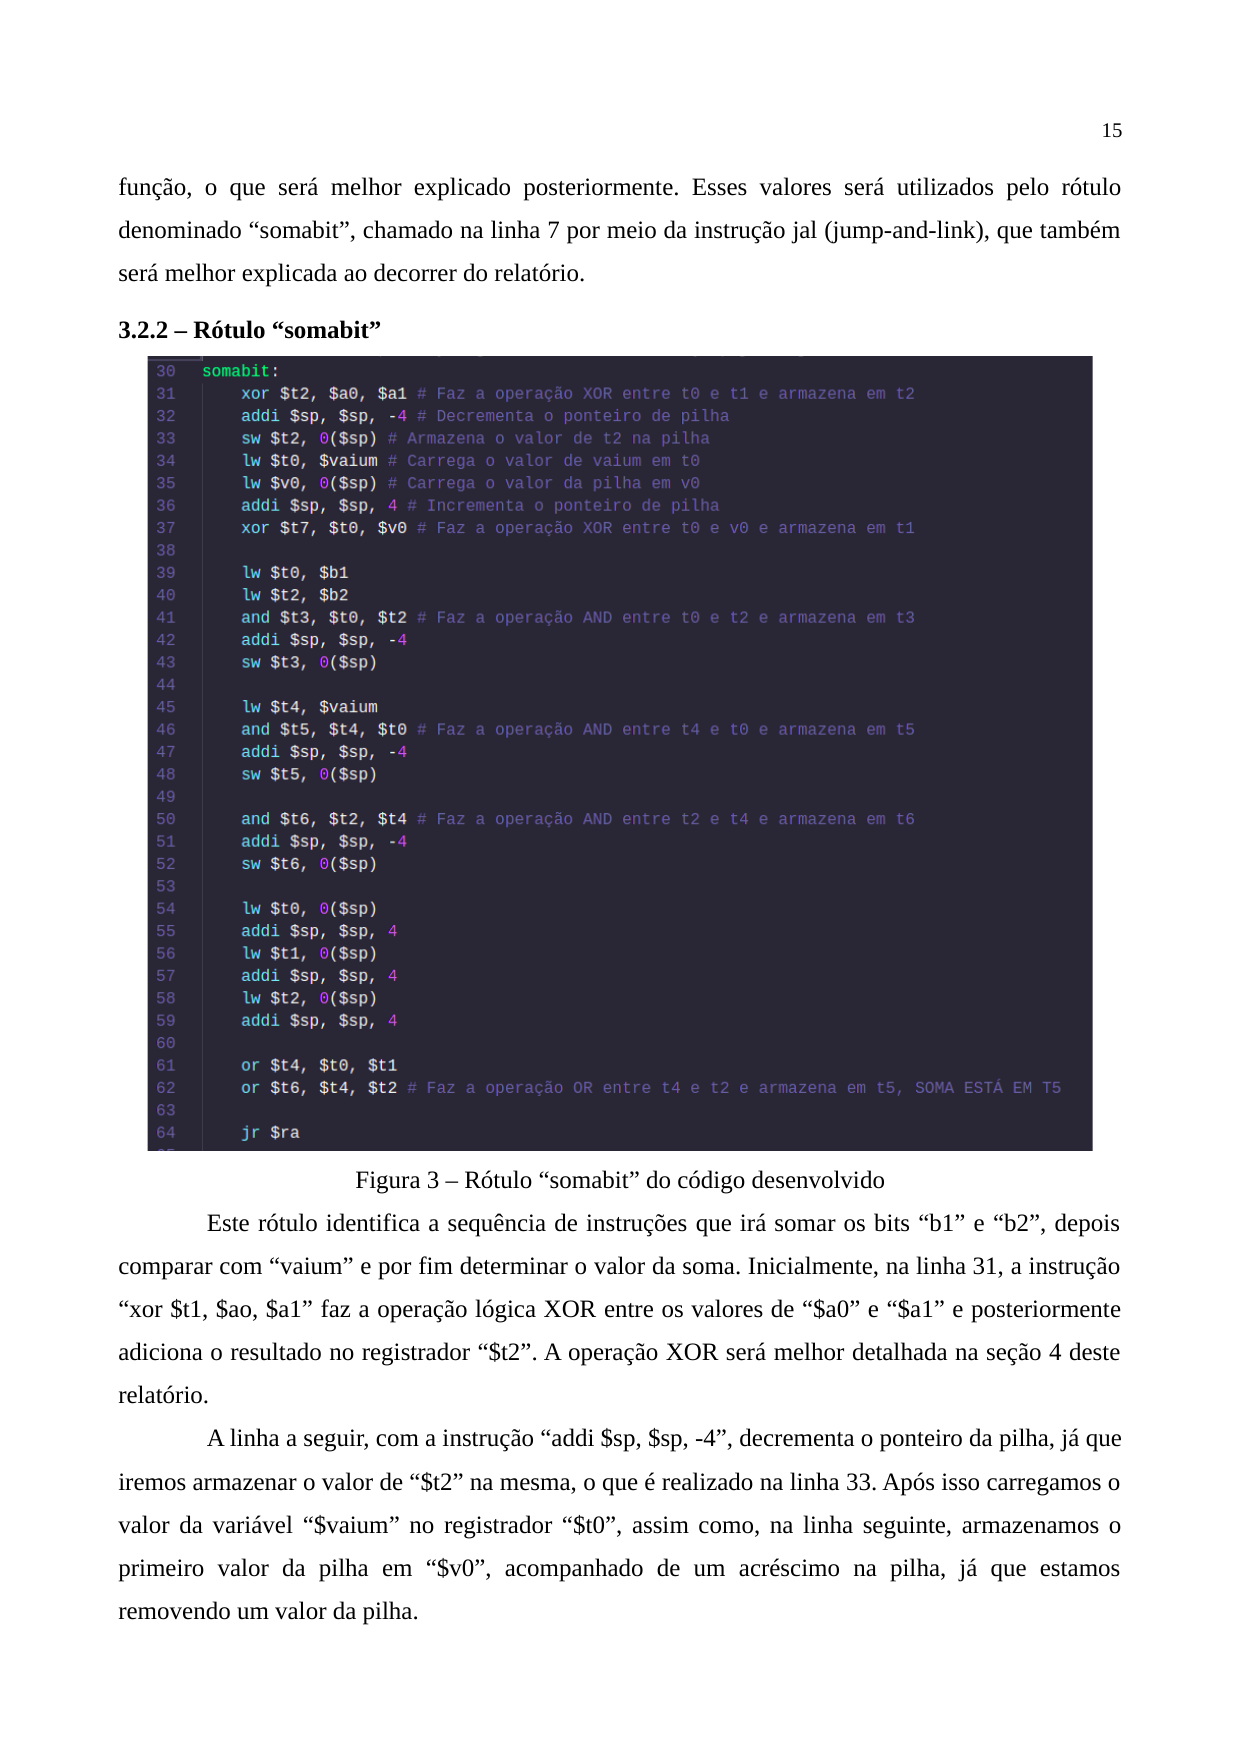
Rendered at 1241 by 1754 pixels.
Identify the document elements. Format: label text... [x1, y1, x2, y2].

text Figura 3 – Rótulo “somabit” do código desenvolvido [118, 357, 1122, 1193]
text Este rótulo identifica a sequência de instruções que irá somar os bits “b1” e “b2”, depois comparar com “vaium” e por fim determinar o valor da soma. Inicialmente, na linha 31, a instrução “xor $t1, $ao, $a1” faz a operação lógica XOR entre os valores de “$a0” e “$a1” e posteriormente adiciona o resultado no registrador “$t2”. A operação XOR será melhor detalhada na seção 4 deste relatório. [118, 1208, 1122, 1409]
text função, o que será melhor explicado posteriormente. Esses valores será utilizados pelo rótulo denominado “somabit”, chamado na linha 7 por meio da instrução jal (jump-and-link), que também será melhor explicada ao decorrer do relatório. [118, 172, 1122, 287]
text A linha a seguir, com a instrução “addi $sp, $sp, -4”, decrementa o ponteiro da pilha, já que iremos armazenar o valor de “$t2” na mesma, o que é realizado na linha 33. Após isso carregamos o valor da variável “$vaium” no registrador “$t0”, assim como, na linha seguinte, armazenamos o primeiro valor da pilha em “$v0”, acompanhado de um acréscimo na pilha, já que estamos removendo um valor da pilha. [118, 1423, 1122, 1625]
subtitle 3.2.2 – Rótulo “somabit” [118, 316, 1122, 344]
picture [147, 356, 1093, 1151]
